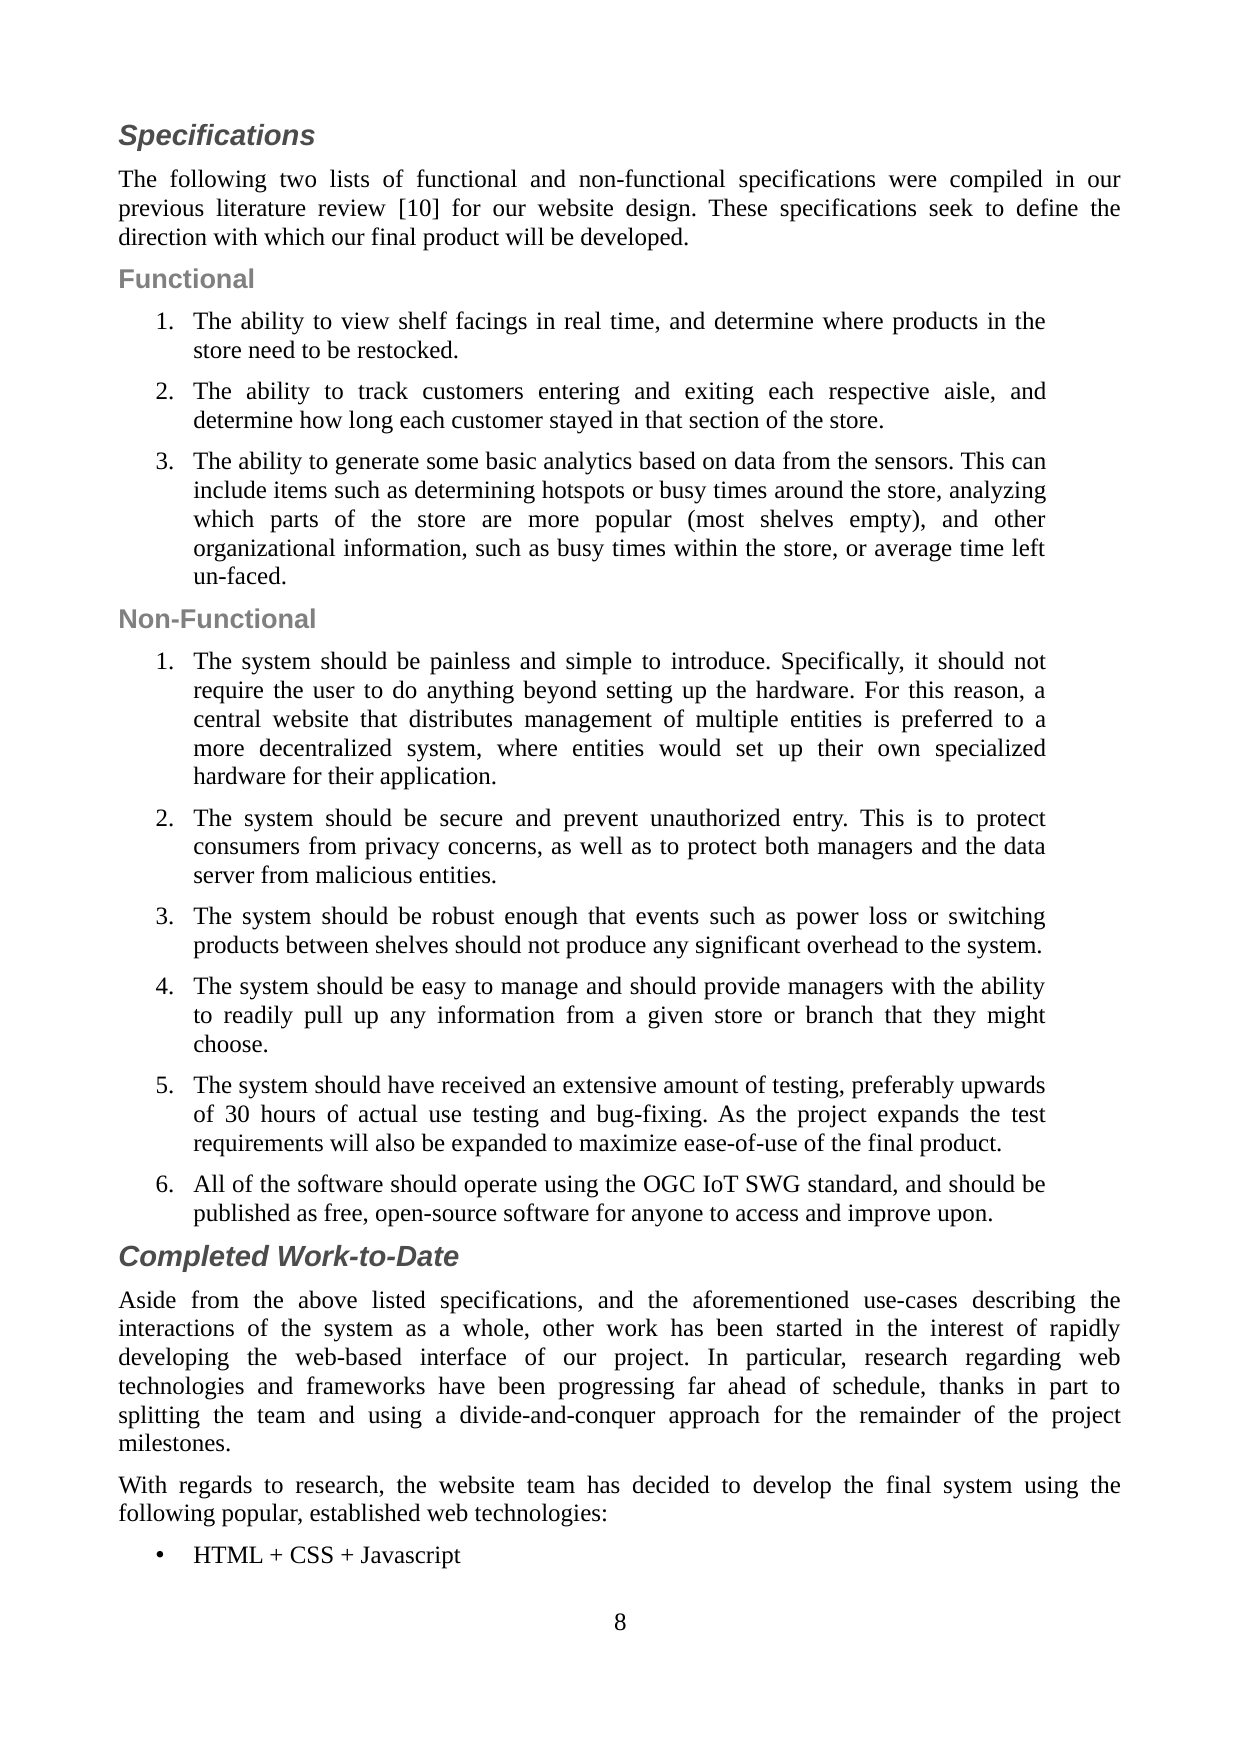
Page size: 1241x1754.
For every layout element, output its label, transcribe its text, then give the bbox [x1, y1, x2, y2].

subtitle Functional [118, 263, 1122, 294]
list The system should be easy to manage and should provide managers with the ability to readily pull up any information from a given store or branch that they might choose. [155, 971, 1047, 1058]
subtitle Specifications [118, 118, 1122, 152]
text The following two lists of functional and non-functional specifications were compiled in our previous literature review [10] for our website design. These specifications seek to define the direction with which our final product will be developed. [118, 164, 1122, 250]
list The system should have received an extensive amount of testing, preferably upwards of 30 hours of actual use testing and bug-fixing. As the project expands the test requirements will also be expanded to maximize ease-of-use of the final product. [155, 1070, 1047, 1156]
list The ability to generate some basic analytics based on data from the sensors. This can include items such as determining hotspots or busy times around the store, analyzing which parts of the store are more popular (most shelves empty), and other organizational information, such as busy times within the store, or average time left un-faced. [155, 446, 1047, 590]
text Aside from the above listed specifications, and the aforementioned use-cases describing the interactions of the system as a whole, other work has been started in the interest of rapidly developing the web-based interface of our project. In particular, research regarding web technologies and frameworks have been progressing far ahead of schedule, thanks in part to splitting the team and using a divide-and-conquer approach for the remainder of the project milestones. [118, 1285, 1122, 1457]
list The system should be painless and simple to introduce. Specifically, it should not require the user to do anything beyond setting up the hardware. For this reason, a central website that distributes management of multiple entities is preferred to a more decentralized system, where entities would set up their own specialized hardware for their application. [155, 646, 1047, 790]
list All of the software should operate using the OGC IoT SWG standard, and should be published as free, open-source software for anyone to access and improve upon. [155, 1169, 1047, 1226]
text With regards to research, the website team has decided to develop the final system using the following popular, established web technologies: [118, 1470, 1122, 1527]
list HTML + CSS + Javascript [156, 1540, 1122, 1568]
list The ability to view shelf facings in real time, and determine where products in the store need to be restocked. [155, 306, 1047, 364]
list The ability to track customers entering and exiting each respective aisle, and determine how long each customer stayed in that section of the store. [155, 376, 1047, 434]
subtitle Completed Work-to-Date [118, 1239, 1122, 1272]
list The system should be robust enough that events such as power loss or switching products between shelves should not produce any significant overhead to the system. [155, 901, 1047, 959]
list The system should be secure and prevent unauthorized entry. This is to protect consumers from privacy concerns, as well as to protect both managers and the data server from malicious entities. [155, 803, 1047, 889]
subtitle Non-Functional [118, 603, 1122, 634]
